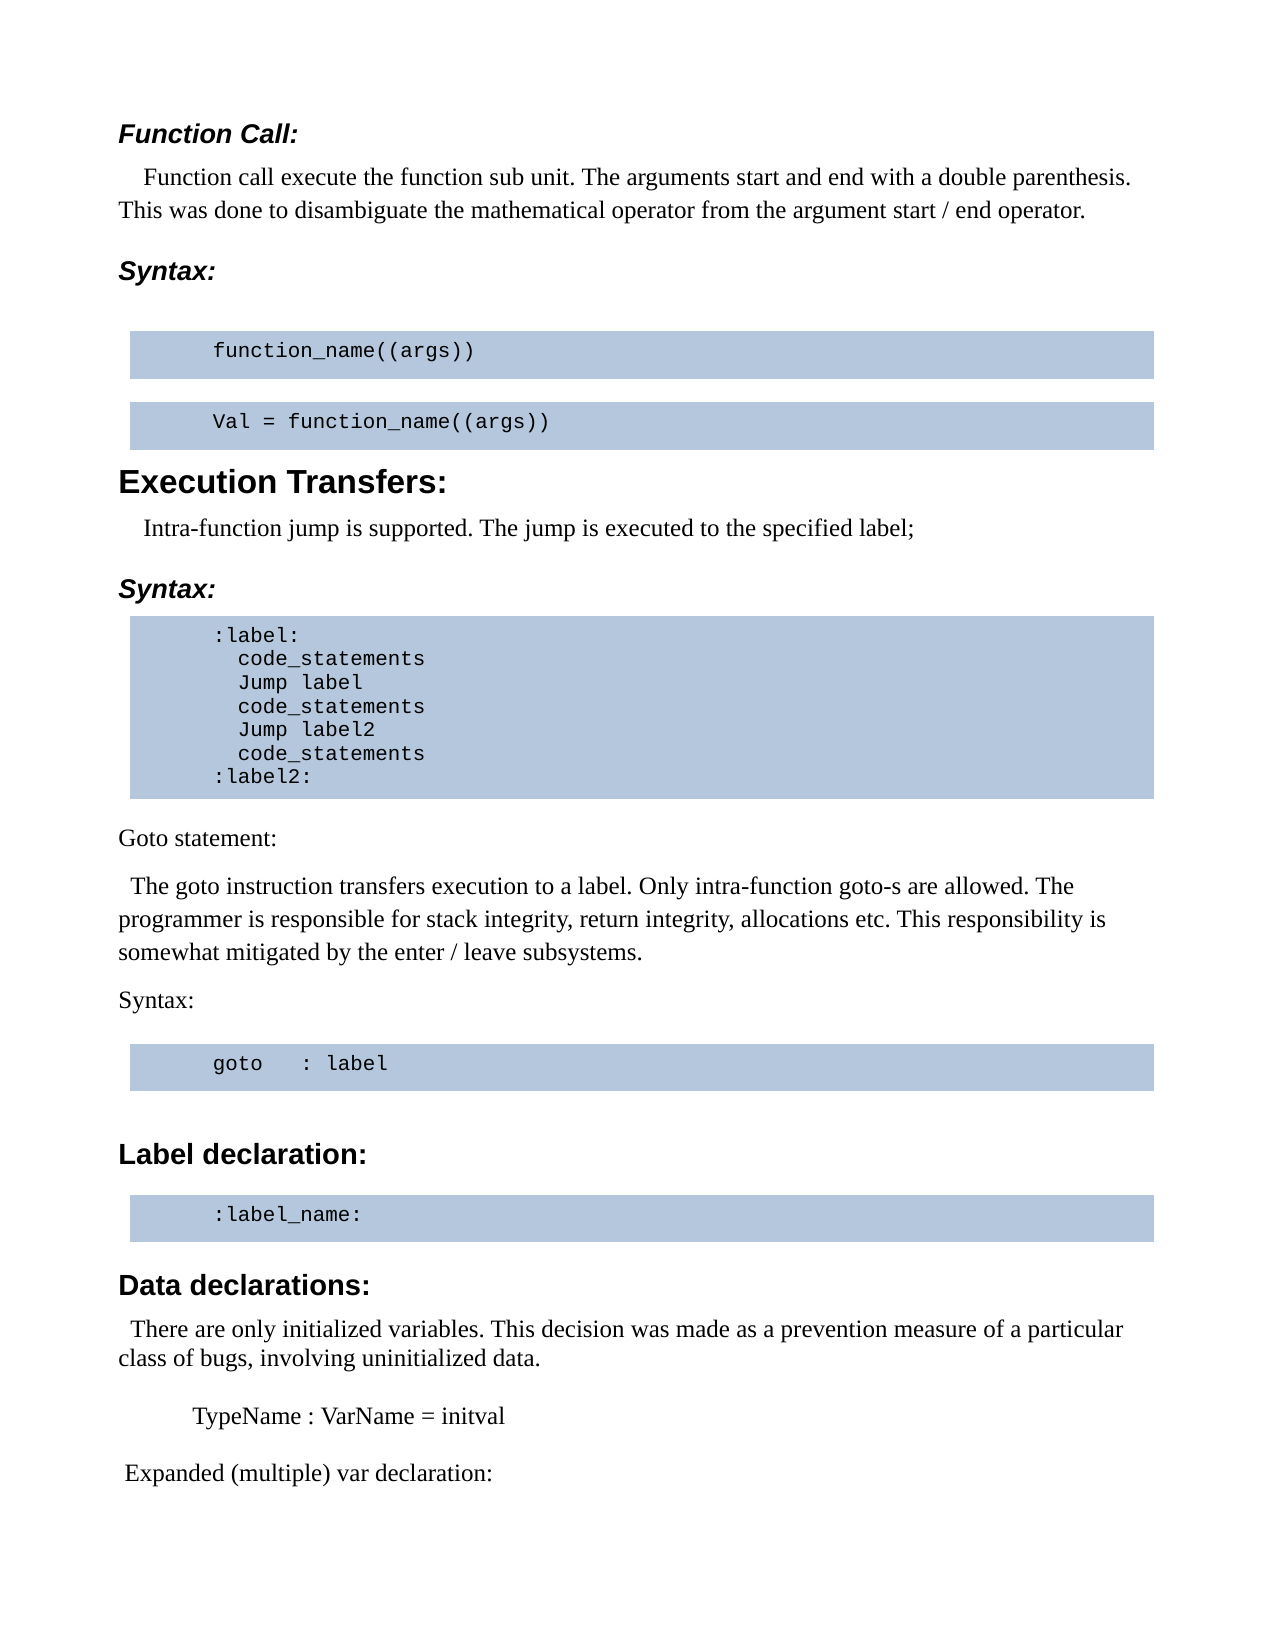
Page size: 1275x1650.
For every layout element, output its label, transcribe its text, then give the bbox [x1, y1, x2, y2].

text There are only initialized variables. This decision was made as a prevention measure of a particular class of bugs, involving uninitialized data. [118, 1314, 1157, 1372]
text :label: [139, 625, 1146, 648]
text Function call execute the function sub unit. The arguments start and end with a double parenthesis. This was done to disambiguate the mathematical operator from the argument start / end operator. [118, 162, 1157, 224]
text TypeName : VarName = initval [118, 1401, 1157, 1429]
text Val = function_name((args)) [139, 411, 1146, 435]
text function_name((args)) [139, 340, 1146, 364]
text Expanded (multiple) var declaration: [118, 1458, 1157, 1487]
subtitle Function Call: [118, 118, 1157, 149]
text The goto instruction transfers execution to a label. Only intra-function goto-s are allowed. The programmer is responsible for stack integrity, return integrity, allocations etc. This responsibility is somewhat mitigated by the enter / leave subsystems. [118, 871, 1157, 966]
text Jump label2 [139, 719, 1146, 743]
text :label_name: [139, 1203, 1146, 1227]
text code_statements [139, 696, 1146, 719]
text Syntax: [118, 985, 1157, 1013]
text goto : label [139, 1053, 1146, 1077]
subtitle Syntax: [118, 255, 1157, 286]
text :label2: [139, 767, 1146, 790]
subtitle Execution Transfers: [118, 319, 1157, 500]
text code_statements [139, 743, 1146, 767]
text Jump label [139, 672, 1146, 696]
subtitle Syntax: [118, 573, 1157, 811]
text code_statements [139, 648, 1146, 672]
text Intra-function jump is supported. The jump is executed to the specified label; [118, 513, 1157, 541]
text Goto statement: [118, 823, 1157, 852]
subtitle Label declaration: [118, 1137, 1157, 1170]
subtitle Data declarations: [118, 1268, 1157, 1302]
